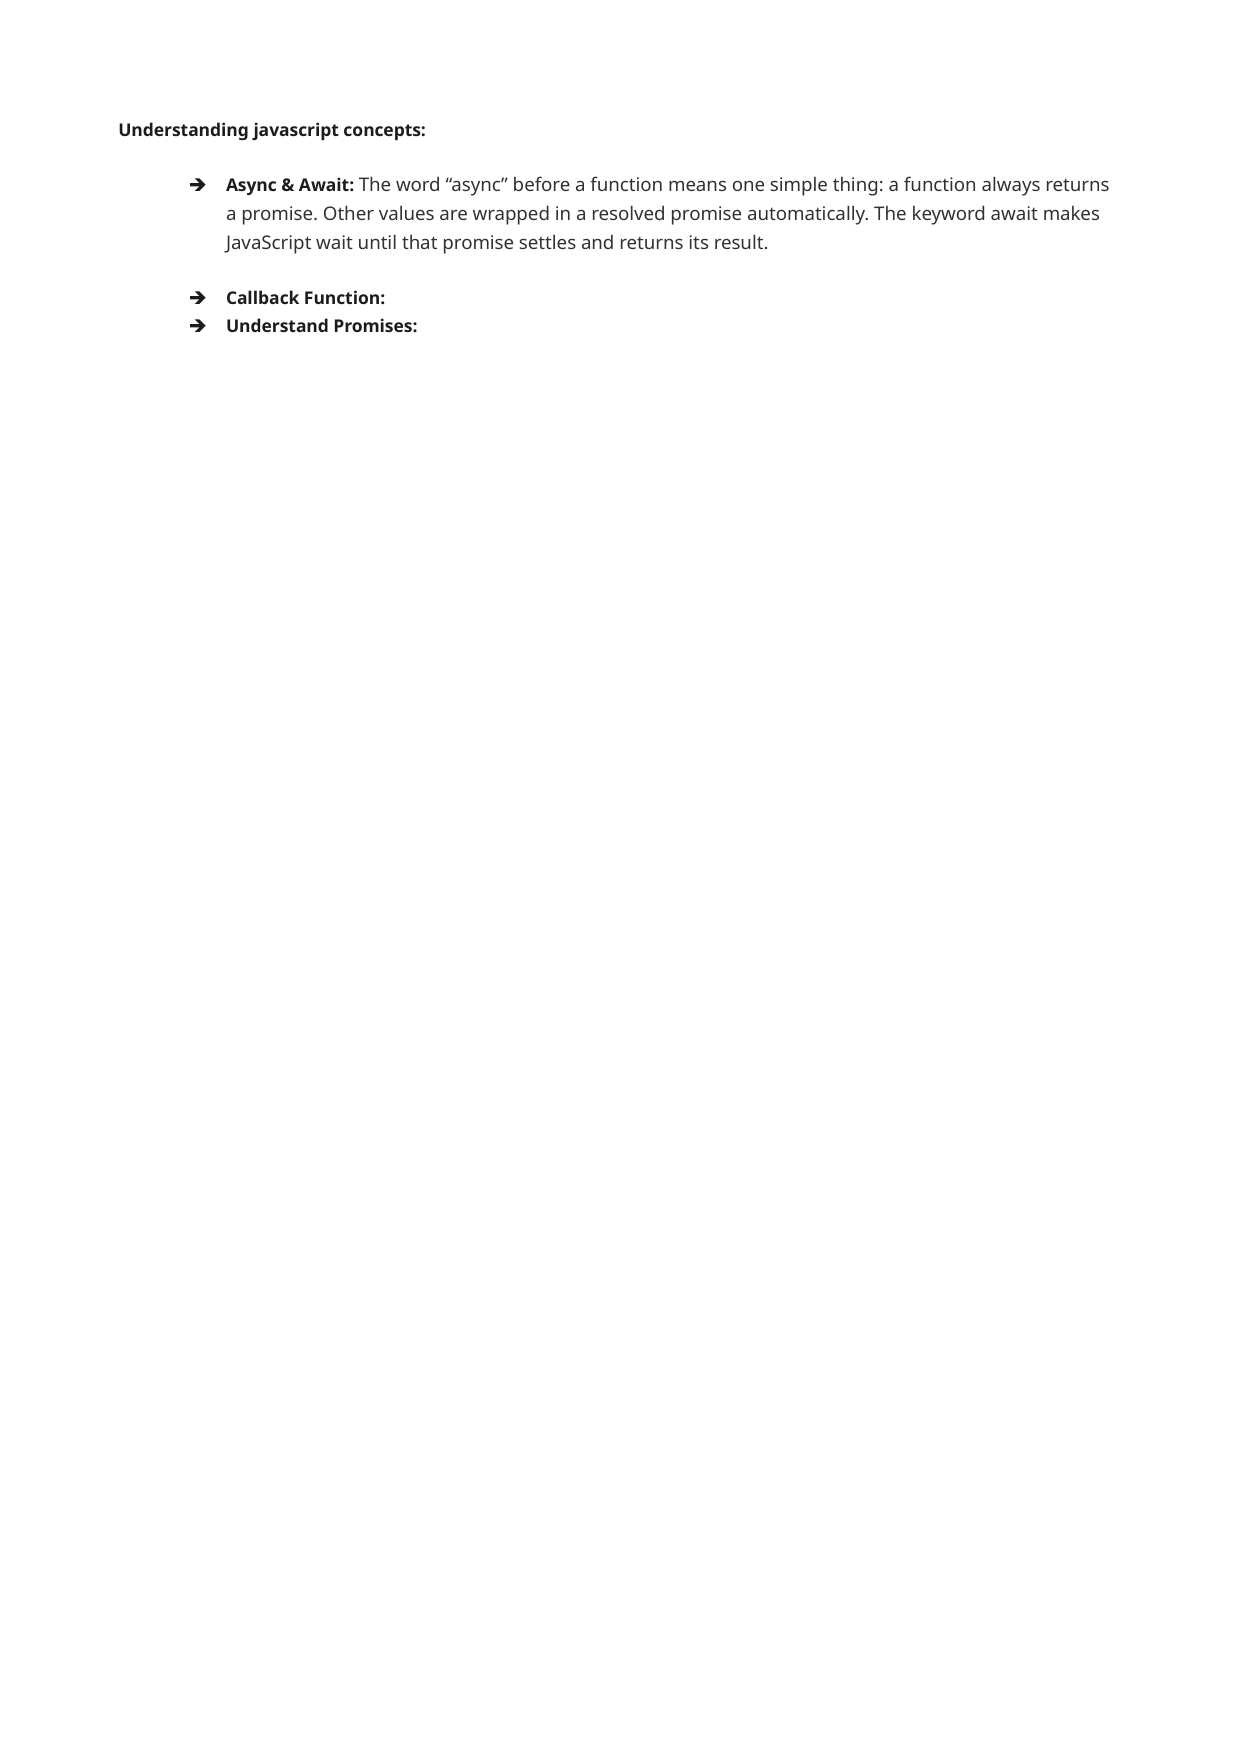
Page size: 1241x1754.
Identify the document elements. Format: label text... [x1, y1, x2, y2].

list Understand Promises: [188, 313, 1122, 337]
list Async & Await: The word “async” before a function means one simple thing: a function always returns a promise. Other values are wrapped in a resolved promise automatically. The keyword await makes JavaScript wait until that promise settles and returns its result. [188, 171, 1122, 255]
text Understanding javascript concepts: [118, 118, 1122, 142]
list Callback Function: [188, 286, 1122, 310]
